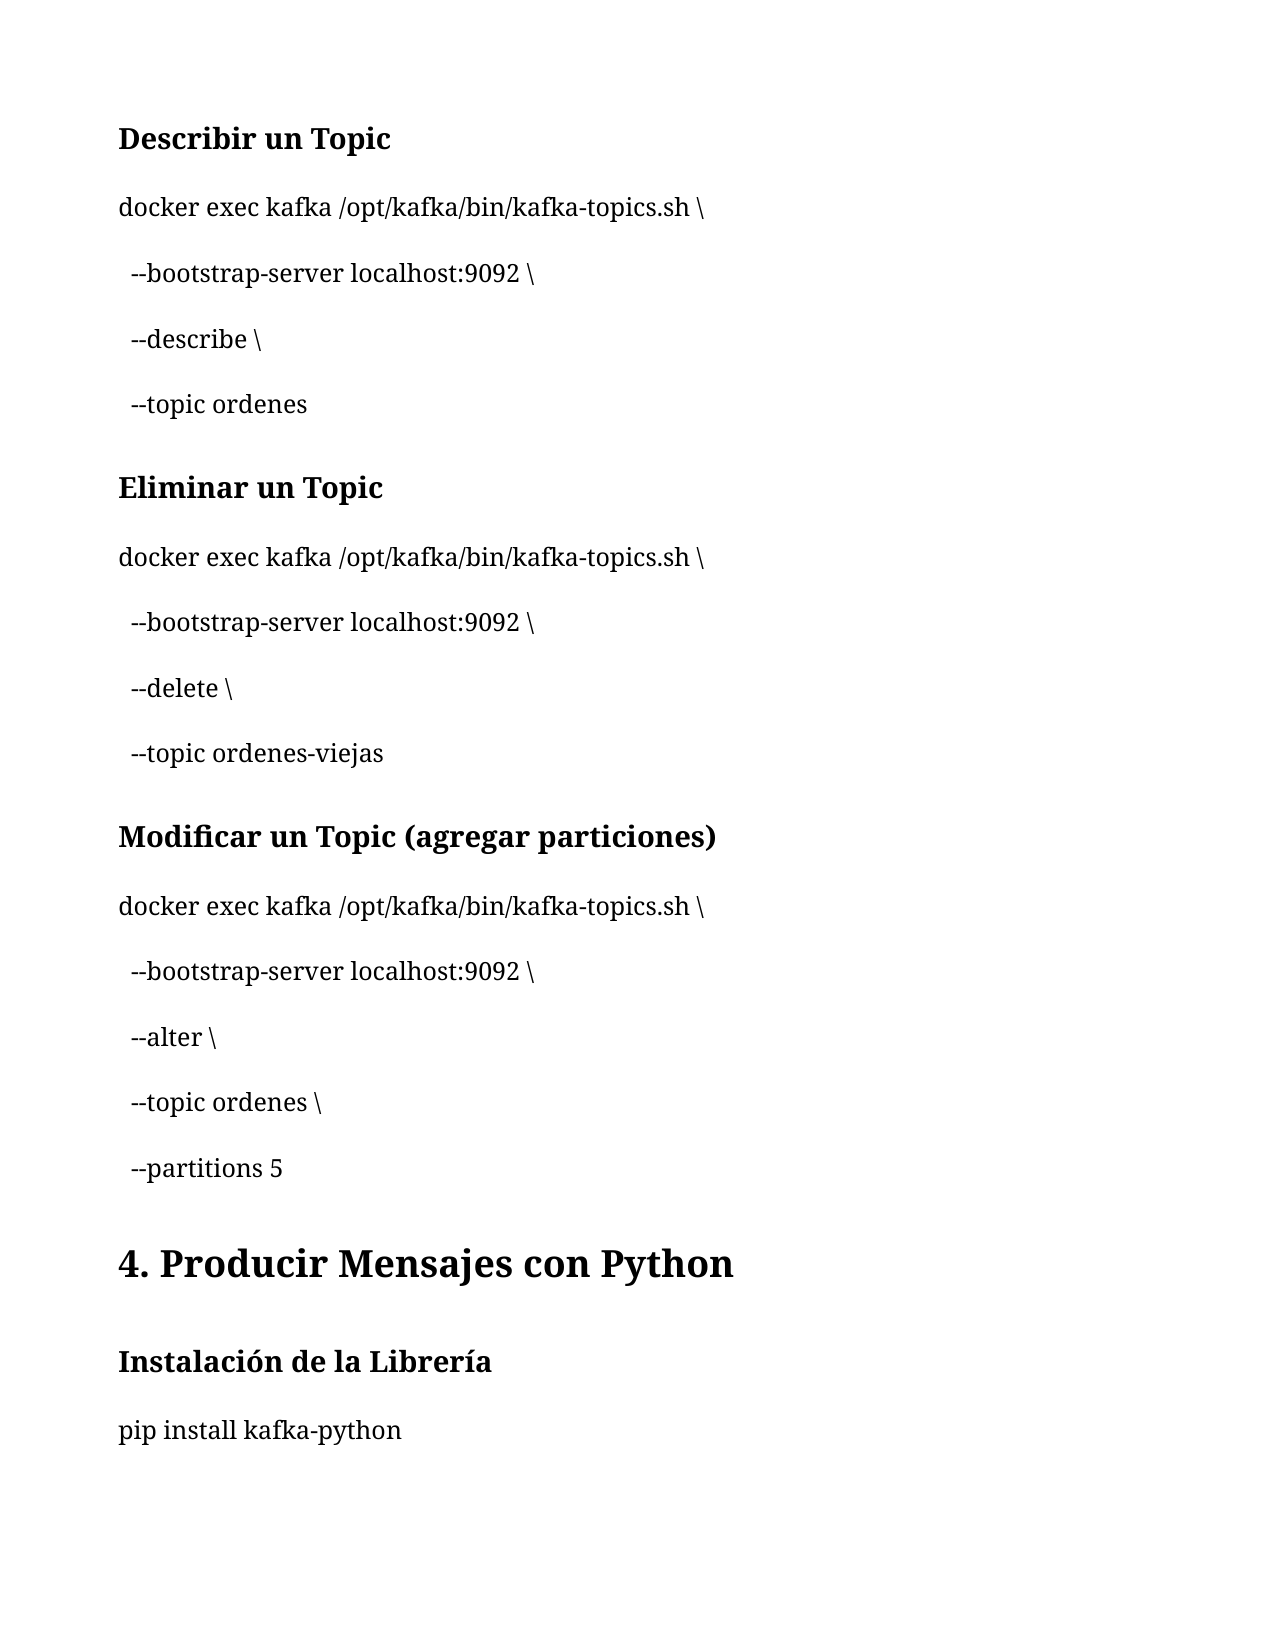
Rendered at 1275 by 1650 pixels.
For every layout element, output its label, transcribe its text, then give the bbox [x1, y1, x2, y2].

text --delete \ [118, 670, 1157, 704]
text pip install kafka-python [118, 1413, 1157, 1447]
text docker exec kafka /opt/kafka/bin/kafka-topics.sh \ [118, 539, 1157, 573]
text --bootstrap-server localhost:9092 \ [118, 256, 1157, 290]
text --topic ordenes-viejas [118, 736, 1157, 770]
text --bootstrap-server localhost:9092 \ [118, 605, 1157, 639]
text --topic ordenes \ [118, 1085, 1157, 1119]
subtitle Describir un Topic [118, 118, 1157, 158]
text --bootstrap-server localhost:9092 \ [118, 954, 1157, 988]
subtitle Instalación de la Librería [118, 1341, 1157, 1381]
text --topic ordenes [118, 387, 1157, 421]
text --alter \ [118, 1019, 1157, 1053]
text --partitions 5 [118, 1151, 1157, 1185]
text docker exec kafka /opt/kafka/bin/kafka-topics.sh \ [118, 190, 1157, 224]
subtitle Eliminar un Topic [118, 467, 1157, 507]
subtitle Modificar un Topic (agregar particiones) [118, 816, 1157, 856]
text docker exec kafka /opt/kafka/bin/kafka-topics.sh \ [118, 888, 1157, 922]
text --describe \ [118, 321, 1157, 355]
subtitle 4. Producir Mensajes con Python [118, 1237, 1157, 1288]
